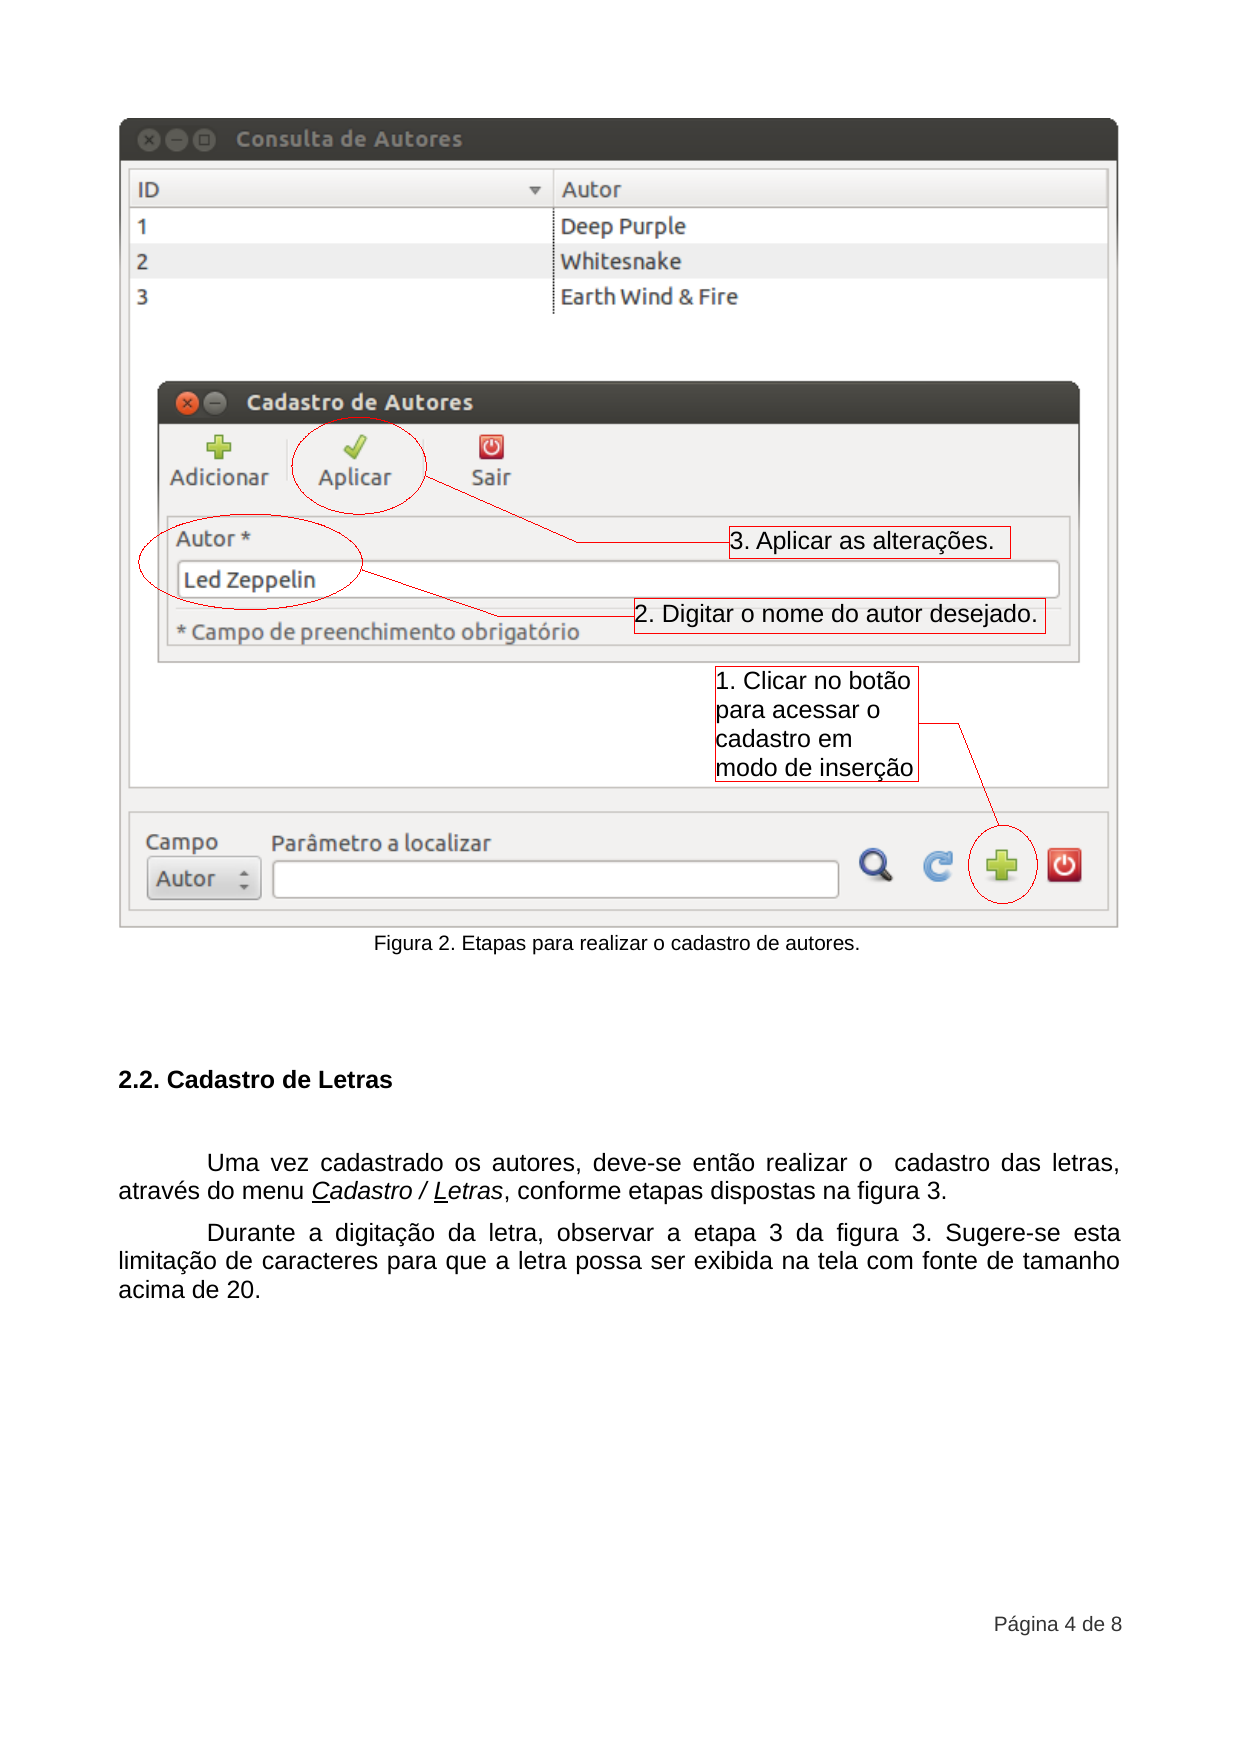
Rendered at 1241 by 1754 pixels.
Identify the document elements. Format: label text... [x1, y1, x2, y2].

text Durante a digitação da letra, observar a etapa 3 da figura 3. Sugere-se esta limitação de caracteres para que a letra possa ser exibida na tela com fonte de tamanho acima de 20. [118, 1218, 1122, 1304]
text Uma vez cadastrado os autores, deve-se então realizar o cadastro das letras, através do menu Cadastro / Letras, conforme etapas dispostas na figura 3. [118, 1148, 1122, 1205]
picture [118, 118, 1123, 931]
text Figura 2. Etapas para realizar o cadastro de autores. [118, 931, 1122, 955]
subtitle 2.2. Cadastro de Letras [118, 1065, 1122, 1094]
